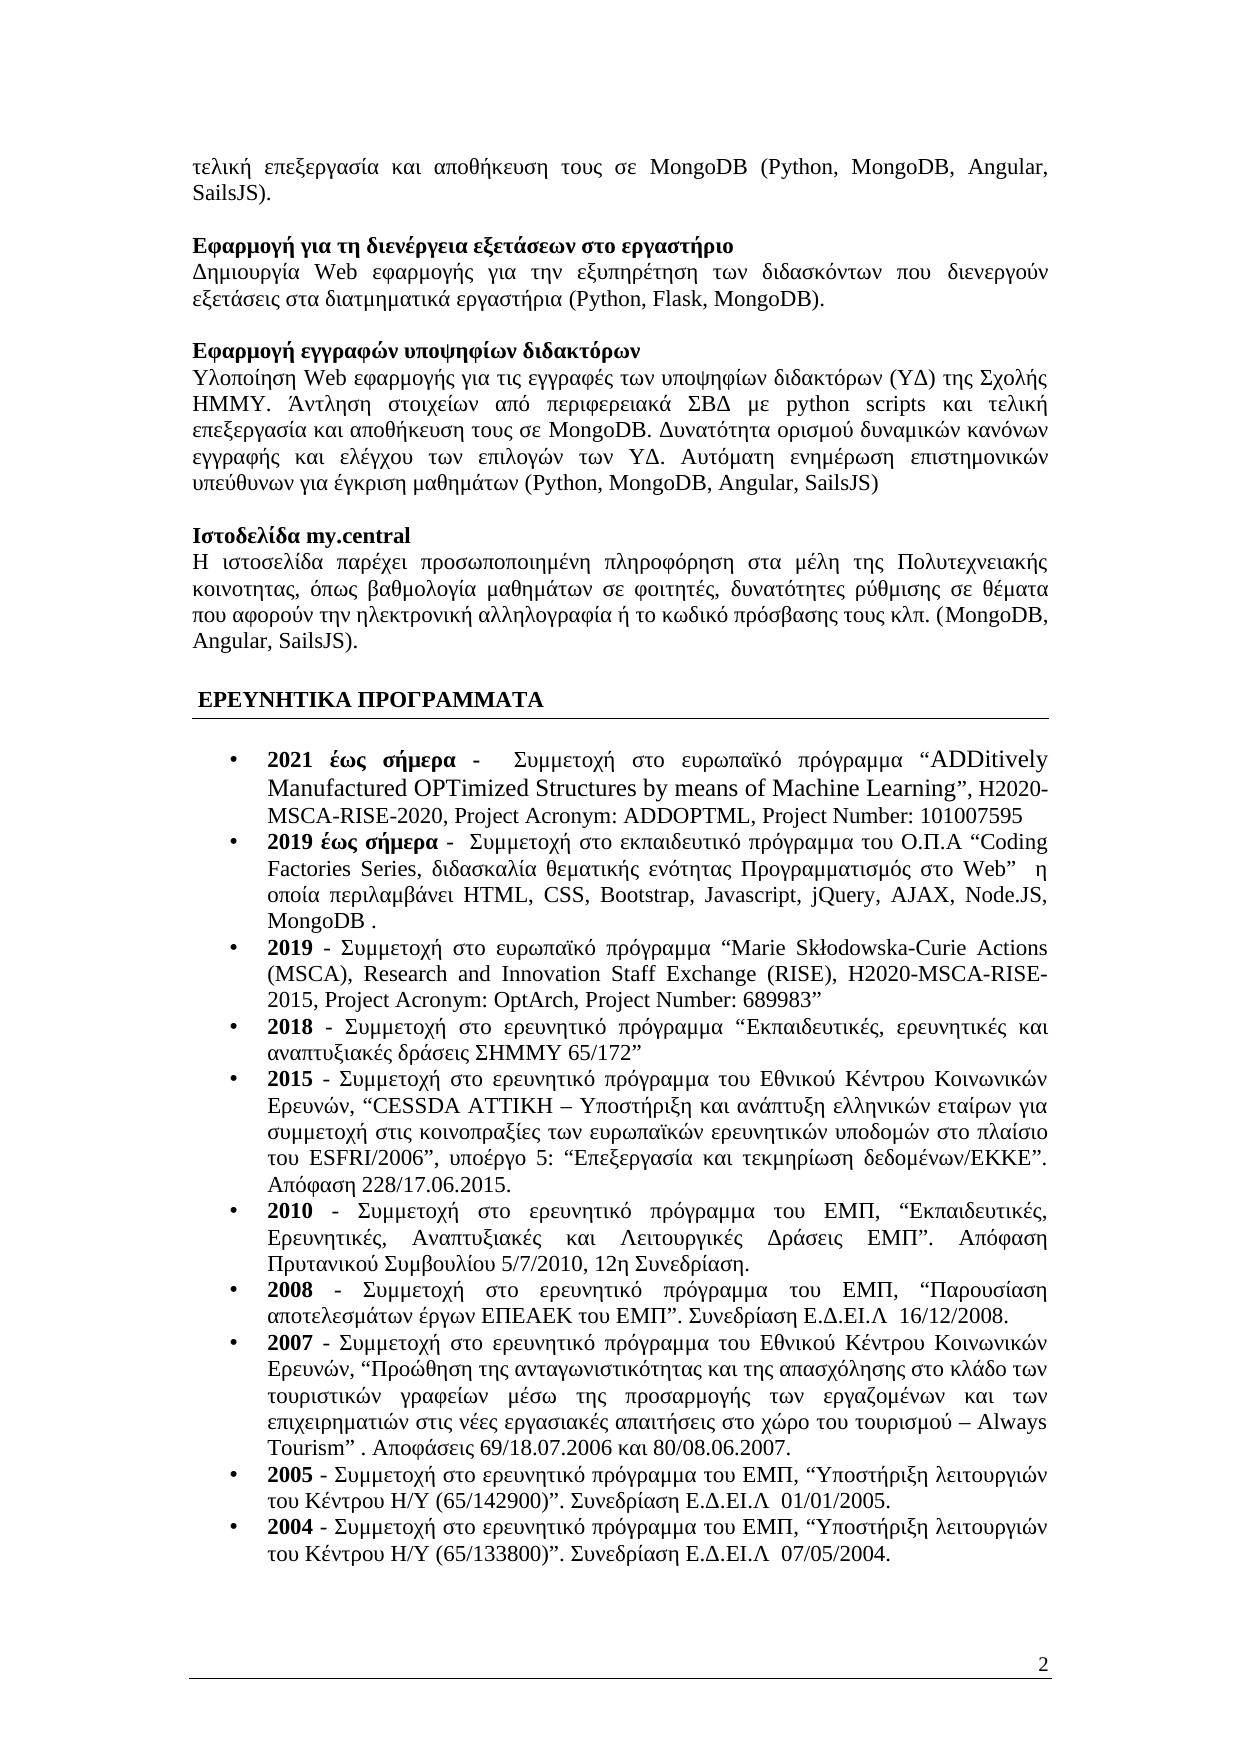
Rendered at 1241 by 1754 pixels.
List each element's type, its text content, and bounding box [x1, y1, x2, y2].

list 2019 έως σήμερα - Συμμετοχή στο εκπαιδευτικό πρόγραμμα του Ο.Π.Α “Coding Factories Series, διδασκαλία θεματικής ενότητας Προγραμματισμός στο Web” η οποία περιλαμβάνει HTML, CSS, Bootstrap, Javascript, jQuery, AJAX, Node.JS, MongoDB . [229, 828, 1048, 934]
text Υλοποίηση Web εφαρμογής για τις εγγραφές των υποψηφίων διδακτόρων (ΥΔ) της Σχολής ΗΜΜΥ. Άντληση στοιχείων από περιφερειακά ΣΒΔ με python scripts και τελική επεξεργασία και αποθήκευση τους σε MongoDB. Δυνατότητα ορισμού δυναμικών κανόνων εγγραφής και ελέγχου των επιλογών των ΥΔ. Αυτόματη ενημέρωση επιστημονικών υπεύθυνων για έγκριση μαθημάτων (Python, MongoDB, Angular, SailsJS) [192, 364, 1048, 496]
list 2010 - Συμμετοχή στο ερευνητικό πρόγραμμα του ΕΜΠ, “Εκπαιδευτικές, Ερευνητικές, Αναπτυξιακές και Λειτουργικές Δράσεις ΕΜΠ”. Απόφαση Πρυτανικού Συμβουλίου 5/7/2010, 12η Συνεδρίαση. [229, 1197, 1048, 1276]
list 2005 - Συμμετοχή στο ερευνητικό πρόγραμμα του ΕΜΠ, “Υποστήριξη λειτουργιών του Κέντρου Η/Υ (65/142900)”. Συνεδρίαση Ε.Δ.ΕΙ.Λ 01/01/2005. [229, 1461, 1048, 1513]
text Δημιουργία Web εφαρμογής για την εξυπηρέτηση των διδασκόντων που διενεργούν εξετάσεις στα διατμηματικά εργαστήρια (Python, Flask, MongoDB). [192, 258, 1048, 311]
list 2008 - Συμμετοχή στο ερευνητικό πρόγραμμα του ΕΜΠ, “Παρουσίαση αποτελεσμάτων έργων ΕΠΕΑΕΚ του ΕΜΠ”. Συνεδρίαση Ε.Δ.ΕΙ.Λ 16/12/2008. [229, 1276, 1048, 1329]
list 2015 - Συμμετοχή στο ερευνητικό πρόγραμμα του Εθνικού Κέντρου Κοινωνικών Ερευνών, “CESSDA ΑΤΤΙΚΗ – Υποστήριξη και ανάπτυξη ελληνικών εταίρων για συμμετοχή στις κοινοπραξίες των ευρωπαϊκών ερευνητικών υποδομών στο πλαίσιο του ESFRI/2006”, υποέργο 5: “Επεξεργασία και τεκμηρίωση δεδομένων/ΕΚΚΕ”. Απόφαση 228/17.06.2015. [229, 1065, 1048, 1197]
list 2021 έως σήμερα - Συμμετοχή στο ευρωπαϊκό πρόγραμμα “ADDitively Manufactured OPTimized Structures by means of Machine Learning”, H2020-MSCA-RISE-2020, Project Acronym: ADDOPTML, Project Number: 101007595 [229, 744, 1048, 828]
text H ιστοσελίδα παρέχει προσωποποιημένη πληροφόρηση στα μέλη της Πολυτεχνειακής κοινοτητας, όπως βαθμολογία μαθημάτων σε φοιτητές, δυνατότητες ρύθμισης σε θέματα που αφορούν την ηλεκτρονική αλληλογραφία ή το κωδικό πρόσβασης τους κλπ. (MongoDB, Angular, SailsJS). [192, 548, 1048, 654]
text Εφαρμογή για τη διενέργεια εξετάσεων στο εργαστήριο [192, 232, 1048, 258]
table_header ΕΡΕΥΝΗΤΙΚΑ ΠΡΟΓΡΑΜΜΑΤΑ [192, 680, 1048, 718]
text Ιστοδελίδα my.central [192, 522, 1048, 548]
text Εφαρμογή εγγραφών υποψηφίων διδακτόρων [192, 337, 1048, 364]
text τελική επεξεργασία και αποθήκευση τους σε MongoDB (Python, MongoDB, Angular, SailsJS). [192, 153, 1048, 206]
list 2019 - Συμμετοχή στο ευρωπαϊκό πρόγραμμα “Marie Skłodowska-Curie Actions (MSCA), Research and Innovation Staff Exchange (RISE), H2020-MSCA-RISE-2015, Project Acronym: OptArch, Project Number: 689983” [229, 934, 1048, 1013]
list 2018 - Συμμετοχή στο ερευνητικό πρόγραμμα “Εκπαιδευτικές, ερευνητικές και αναπτυξιακές δράσεις ΣΗΜΜΥ 65/172” [229, 1013, 1048, 1065]
list 2007 - Συμμετοχή στο ερευνητικό πρόγραμμα του Εθνικού Κέντρου Κοινωνικών Ερευνών, “Προώθηση της ανταγωνιστικότητας και της απασχόλησης στο κλάδο των τουριστικών γραφείων μέσω της προσαρμογής των εργαζομένων και των επιχειρηματιών στις νέες εργασιακές απαιτήσεις στο χώρο του τουρισμού – Always Tourism” . Αποφάσεις 69/18.07.2006 και 80/08.06.2007. [229, 1329, 1048, 1461]
list 2004 - Συμμετοχή στο ερευνητικό πρόγραμμα του ΕΜΠ, “Υποστήριξη λειτουργιών του Κέντρου Η/Υ (65/133800)”. Συνεδρίαση Ε.Δ.ΕΙ.Λ 07/05/2004. [229, 1513, 1048, 1566]
